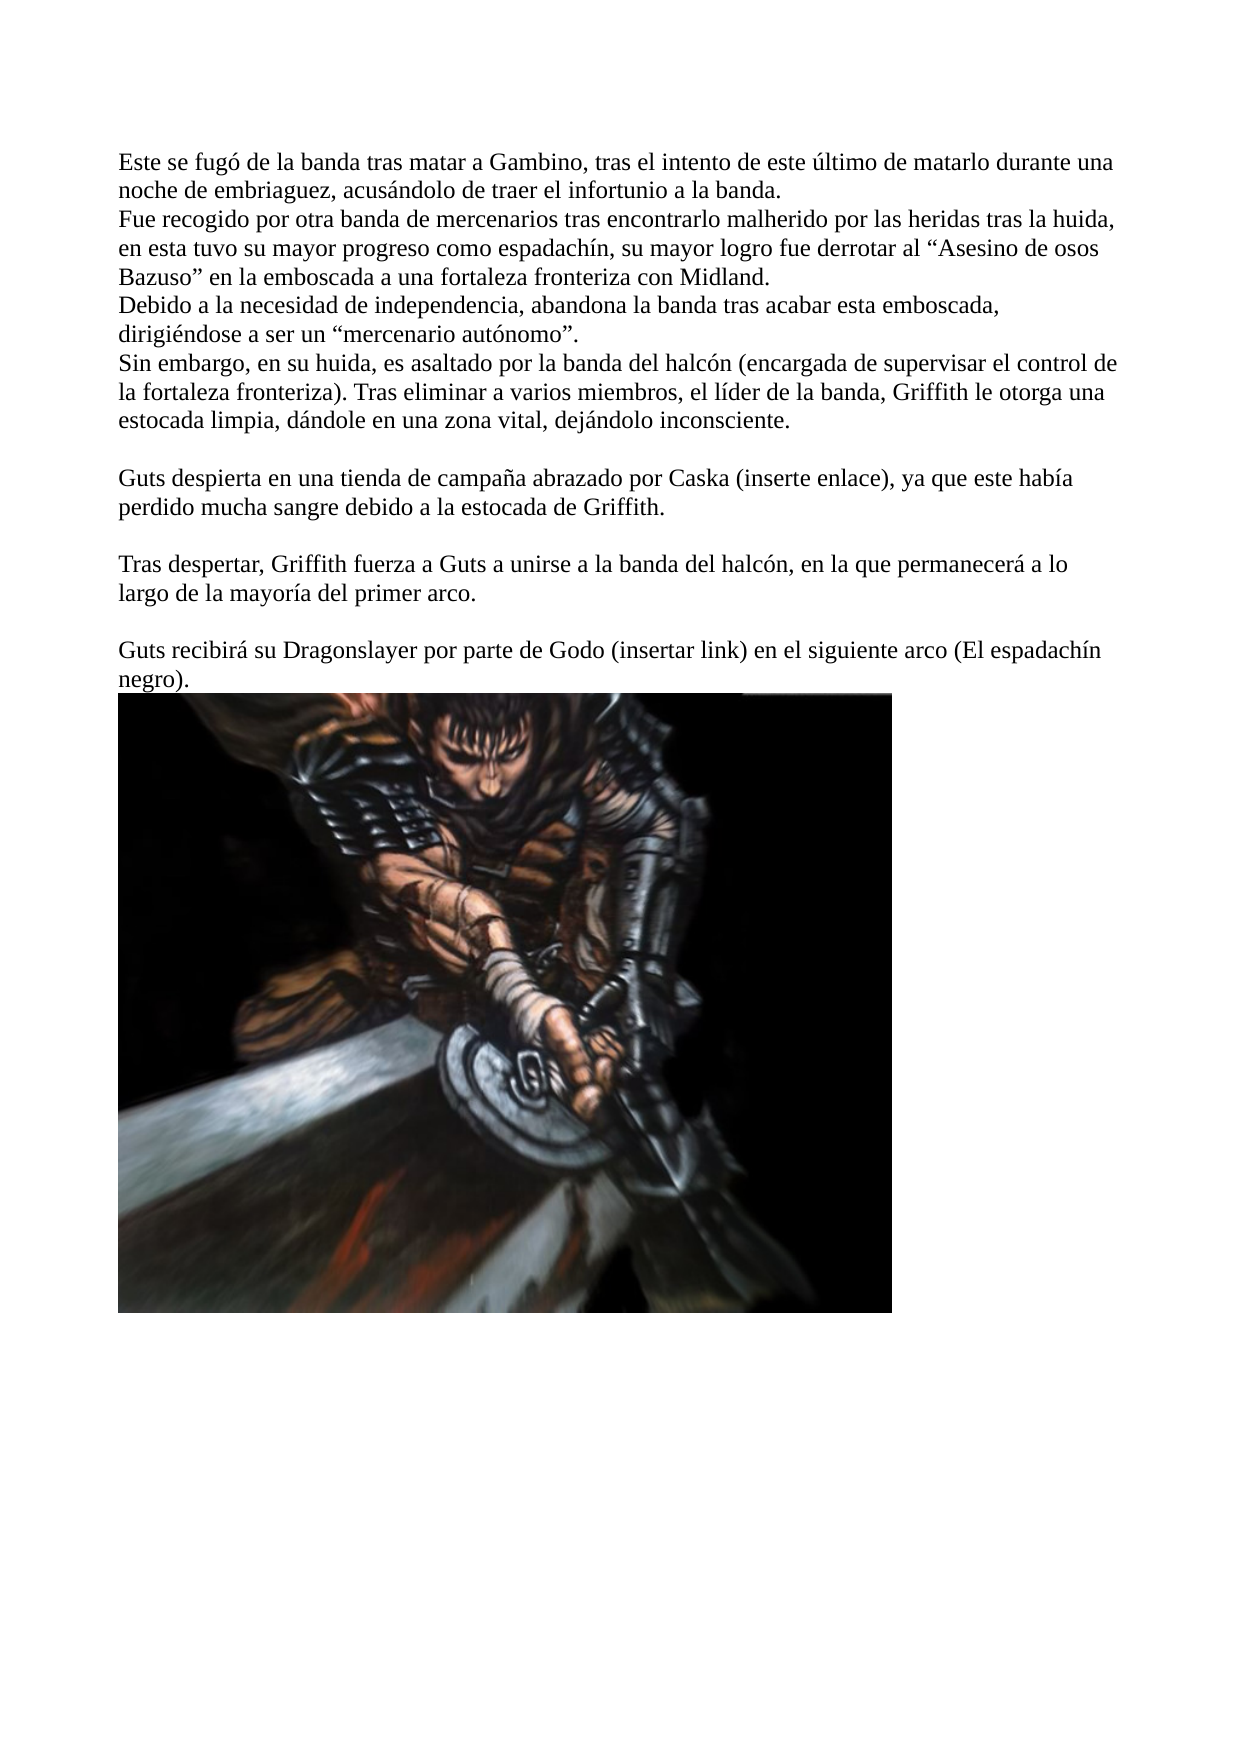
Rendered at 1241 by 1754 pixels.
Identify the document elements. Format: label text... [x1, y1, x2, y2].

text Guts despierta en una tienda de campaña abrazado por Caska (inserte enlace), ya que este había perdido mucha sangre debido a la estocada de Griffith. [118, 463, 1122, 521]
text Tras despertar, Griffith fuerza a Guts a unirse a la banda del halcón, en la que permanecerá a lo largo de la mayoría del primer arco. [118, 549, 1122, 607]
text Sin embargo, en su huida, es asaltado por la banda del halcón (encargada de supervisar el control de la fortaleza fronteriza). Tras eliminar a varios miembros, el líder de la banda, Griffith le otorga una estocada limpia, dándole en una zona vital, dejándolo inconsciente. [118, 348, 1122, 434]
text Este se fugó de la banda tras matar a Gambino, tras el intento de este último de matarlo durante una noche de embriaguez, acusándolo de traer el infortunio a la banda. [118, 147, 1122, 204]
text Debido a la necesidad de independencia, abandona la banda tras acabar esta emboscada, dirigiéndose a ser un “mercenario autónomo”. [118, 291, 1122, 348]
text Fue recogido por otra banda de mercenarios tras encontrarlo malherido por las heridas tras la huida, en esta tuvo su mayor progreso como espadachín, su mayor logro fue derrotar al “Asesino de osos Bazuso” en la emboscada a una fortaleza fronteriza con Midland. [118, 204, 1122, 291]
text Guts recibirá su Dragonslayer por parte de Godo (insertar link) en el siguiente arco (El espadachín negro). [118, 636, 1122, 693]
